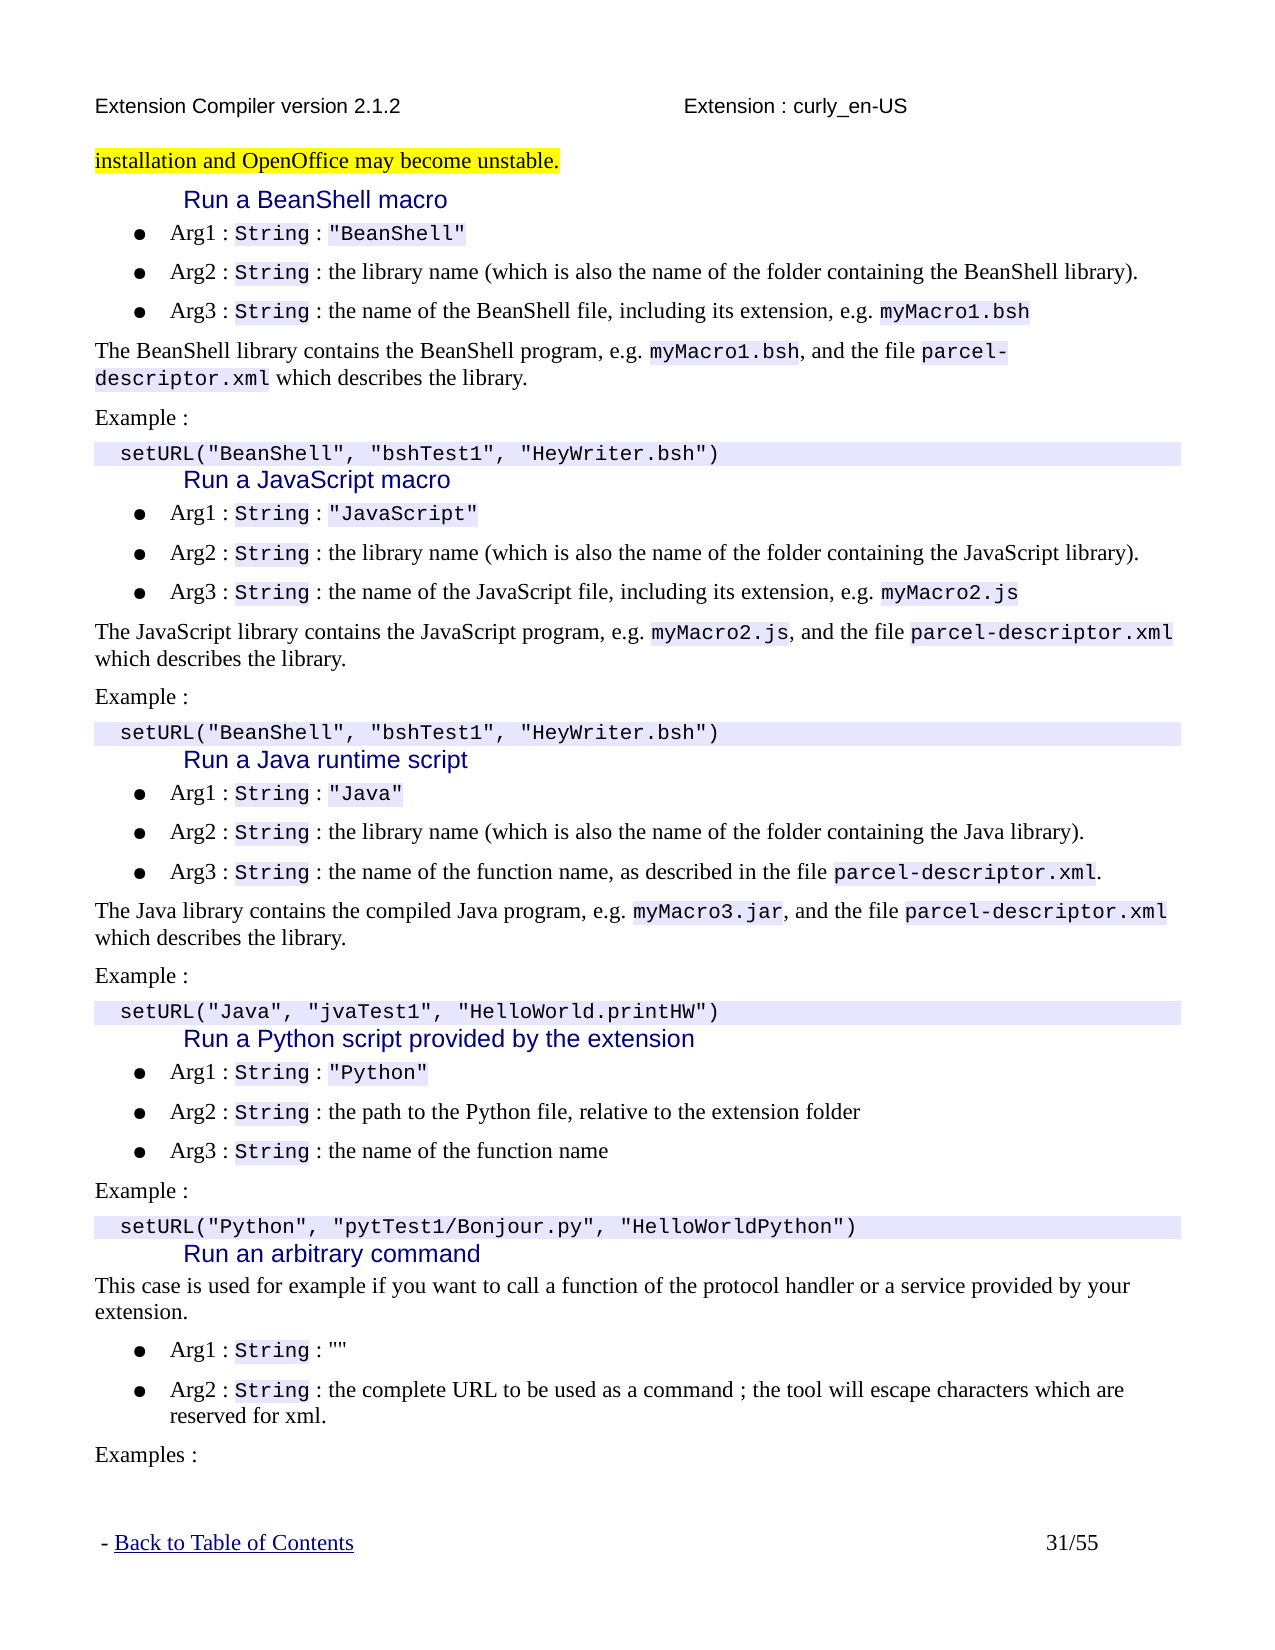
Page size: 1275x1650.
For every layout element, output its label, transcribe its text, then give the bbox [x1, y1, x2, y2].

text Example : [94, 404, 1181, 430]
list Arg2 : String : the library name (which is also the name of the folder containing the JavaScript library). [132, 540, 1181, 567]
text Example : [94, 684, 1181, 709]
list Arg2 : String : the library name (which is also the name of the folder containing the Java library). [132, 819, 1181, 846]
list Arg2 : String : the path to the Python file, relative to the extension folder [132, 1098, 1181, 1126]
list Arg1 : String : "Python" [132, 1059, 1181, 1086]
list Arg3 : String : the name of the JavaScript file, including its extension, e.g. myMacro2.js [132, 579, 1181, 606]
list Arg1 : String : "BeanShell" [132, 219, 1181, 246]
text The JavaScript library contains the JavaScript program, e.g. myMacro2.js, and the file parcel-descriptor.xml which describes the library. [94, 619, 1181, 671]
list Arg3 : String : the name of the function name [132, 1138, 1181, 1165]
subtitle Run a JavaScript macro [183, 466, 1181, 494]
text setURL("Java", "jvaTest1", "HelloWorld.printHW") [94, 1001, 1181, 1025]
text Examples : [94, 1441, 1181, 1467]
text This case is used for example if you want to call a function of the protocol handler or a service provided by your extension. [94, 1273, 1181, 1324]
subtitle Run an arbitrary command [183, 1239, 1181, 1267]
list Arg2 : String : the library name (which is also the name of the folder containing the BeanShell library). [132, 259, 1181, 286]
list Arg1 : String : "Java" [132, 780, 1181, 807]
text setURL("BeanShell", "bshTest1", "HeyWriter.bsh") [94, 442, 1181, 466]
list Arg3 : String : the name of the function name, as described in the file parcel-descriptor.xml. [132, 859, 1181, 886]
text installation and OpenOffice may become unstable. [94, 147, 1181, 173]
list Arg2 : String : the complete URL to be used as a command ; the tool will escape characters which are reserved for xml. [132, 1376, 1181, 1429]
text Example : [94, 1177, 1181, 1203]
list Arg3 : String : the name of the BeanShell file, including its extension, e.g. myMacro1.bsh [132, 298, 1181, 325]
subtitle Run a Java runtime script [183, 746, 1181, 774]
list Arg1 : String : "" [132, 1337, 1181, 1364]
text Example : [94, 963, 1181, 989]
subtitle Run a BeanShell macro [183, 186, 1181, 213]
text The BeanShell library contains the BeanShell program, e.g. myMacro1.bsh, and the file parcel-descriptor.xml which describes the library. [94, 338, 1181, 392]
text setURL("Python", "pytTest1/Bonjour.py", "HelloWorldPython") [94, 1216, 1181, 1239]
text setURL("BeanShell", "bshTest1", "HeyWriter.bsh") [94, 722, 1181, 746]
subtitle Run a Python script provided by the extension [183, 1025, 1181, 1053]
list Arg1 : String : "JavaScript" [132, 500, 1181, 527]
text The Java library contains the compiled Java program, e.g. myMacro3.jar, and the file parcel-descriptor.xml which describes the library. [94, 898, 1181, 951]
